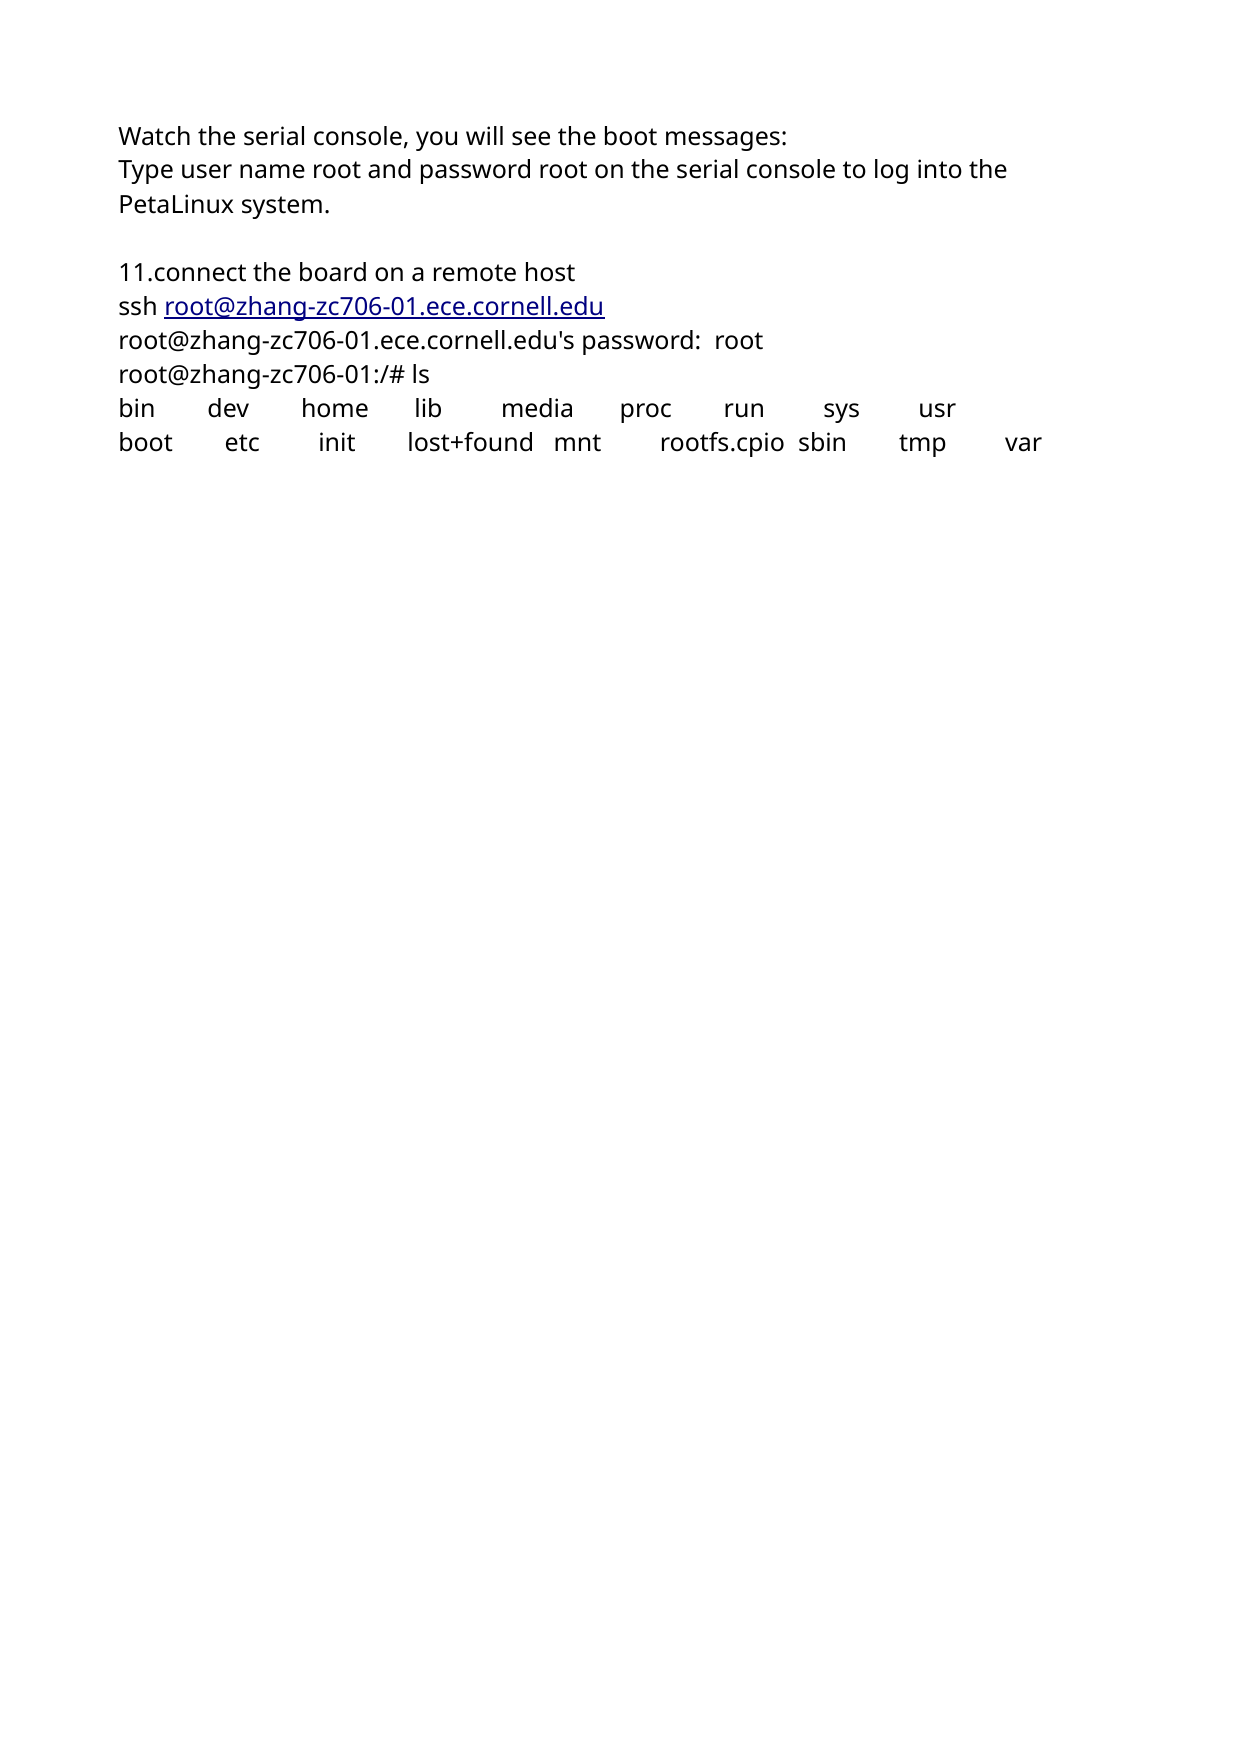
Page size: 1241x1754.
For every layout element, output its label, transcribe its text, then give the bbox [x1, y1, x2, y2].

text root@zhang-zc706-01:/# ls [118, 357, 1122, 391]
text root@zhang-zc706-01.ece.cornell.edu's password: root [118, 322, 1122, 357]
text Type user name root and password root on the serial console to log into the PetaLinux system. [118, 152, 1122, 220]
text Watch the serial console, you will see the boot messages: [118, 118, 1122, 152]
text 11.connect the board on a remote host [118, 254, 1122, 288]
text boot etc init lost+found mnt rootfs.cpio sbin tmp var [118, 425, 1122, 459]
text ssh root@zhang-zc706-01.ece.cornell.edu [118, 288, 1122, 322]
text bin dev home lib media proc run sys usr [118, 391, 1122, 425]
